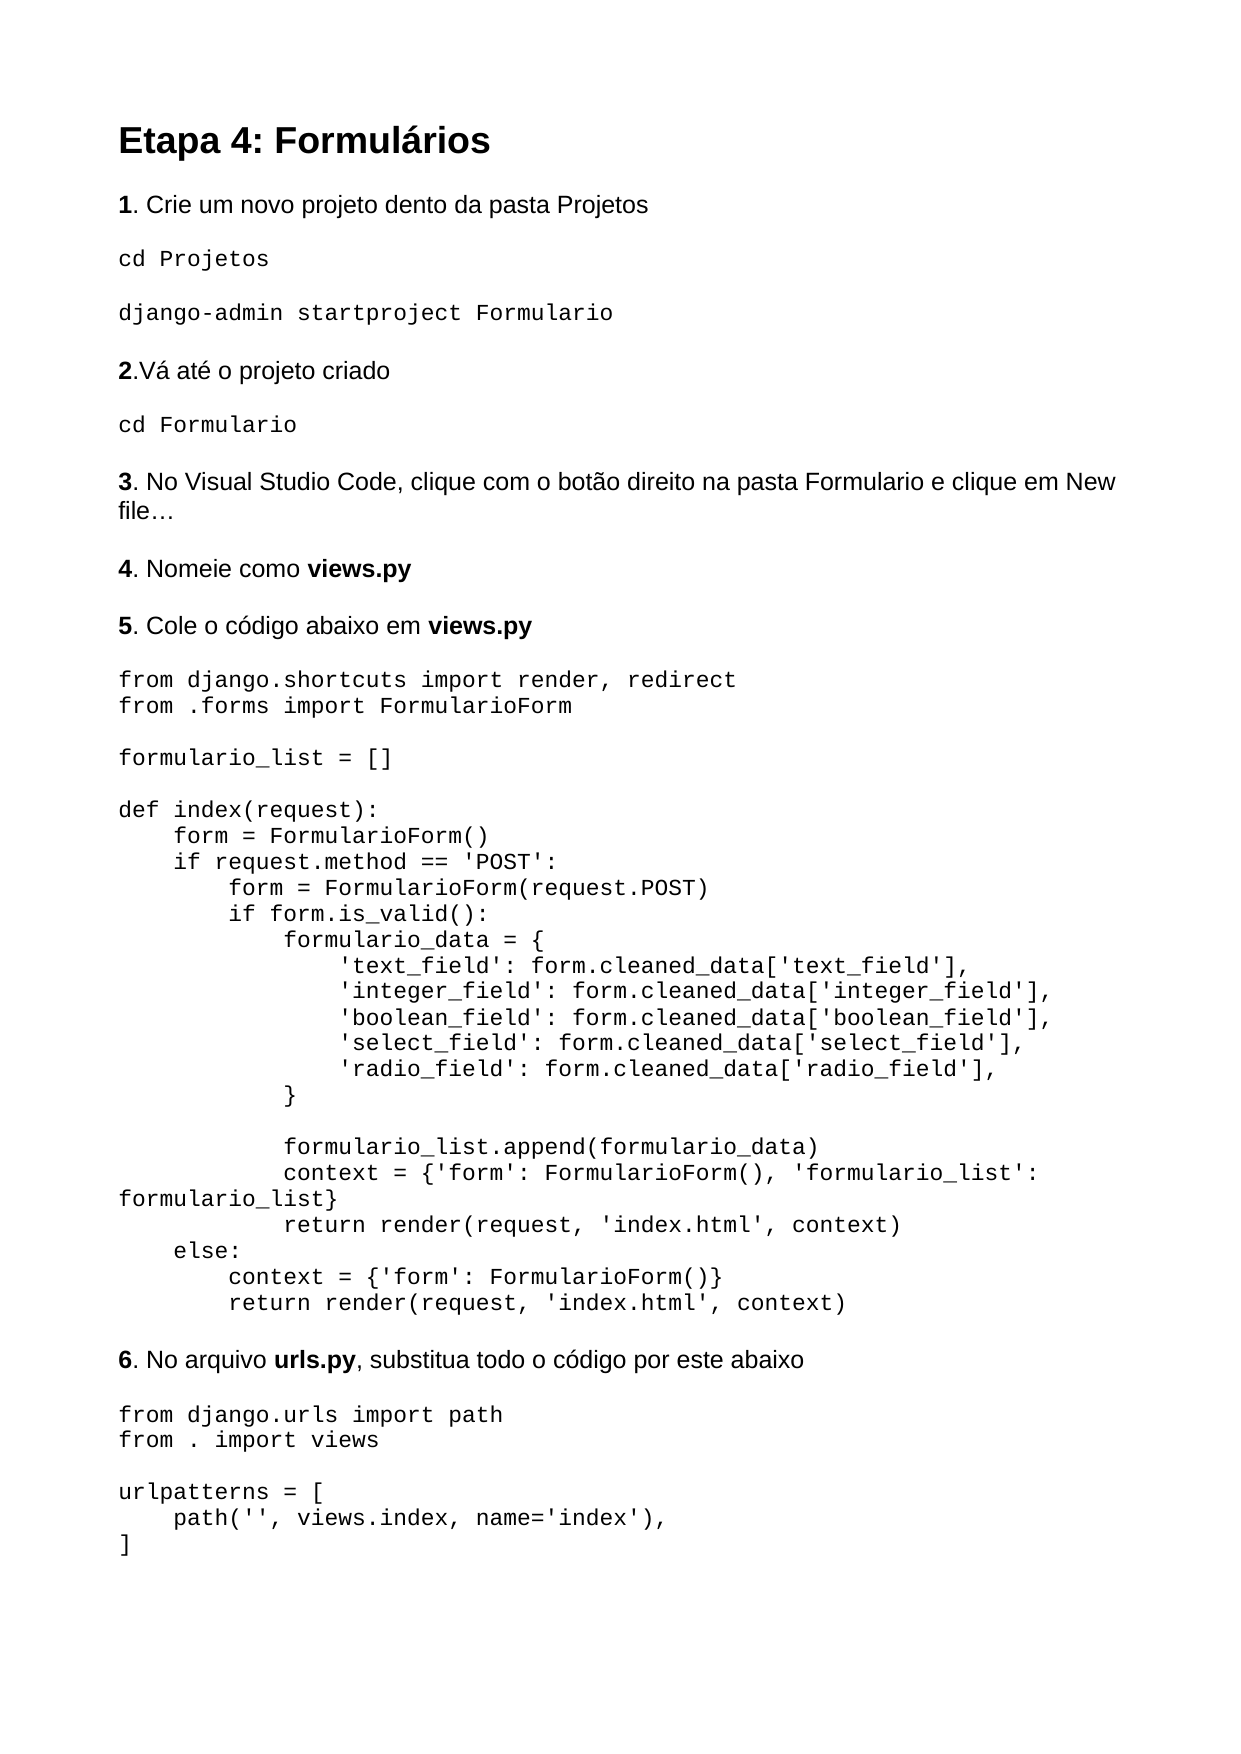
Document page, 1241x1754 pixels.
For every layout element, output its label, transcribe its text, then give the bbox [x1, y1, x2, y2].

text 4. Nomeie como views.py [118, 554, 1122, 582]
text if request.method == 'POST': [118, 850, 1122, 876]
text else: [118, 1239, 1122, 1265]
text from . import views [118, 1429, 1122, 1455]
text 'select_field': form.cleaned_data['select_field'], [118, 1032, 1122, 1058]
text django-admin startproject Formulario [118, 302, 1122, 328]
text cd Formulario [118, 413, 1122, 439]
text def index(request): [118, 798, 1122, 824]
text urlpatterns = [ [118, 1481, 1122, 1507]
text from django.shortcuts import render, redirect [118, 669, 1122, 694]
text formulario_list = [] [118, 746, 1122, 772]
text form = FormularioForm(request.POST) [118, 876, 1122, 902]
text 'radio_field': form.cleaned_data['radio_field'], [118, 1058, 1122, 1084]
text 'text_field': form.cleaned_data['text_field'], [118, 954, 1122, 980]
text 1. Crie um novo projeto dento da pasta Projetos [118, 190, 1122, 219]
text 3. No Visual Studio Code, clique com o botão direito na pasta Formulario e clique em New file… [118, 467, 1122, 525]
text return render(request, 'index.html', context) [118, 1213, 1122, 1239]
text 'boolean_field': form.cleaned_data['boolean_field'], [118, 1006, 1122, 1032]
text from django.urls import path [118, 1403, 1122, 1429]
text formulario_list.append(formulario_data) [118, 1136, 1122, 1161]
text 6. No arquivo urls.py, substitua todo o código por este abaixo [118, 1345, 1122, 1374]
text ] [118, 1533, 1122, 1558]
text 5. Cole o código abaixo em views.py [118, 611, 1122, 640]
text context = {'form': FormularioForm(), 'formulario_list': formulario_list} [118, 1161, 1122, 1213]
text from .forms import FormularioForm [118, 694, 1122, 721]
text form = FormularioForm() [118, 824, 1122, 850]
text 2.Vá até o projeto criado [118, 356, 1122, 385]
text 'integer_field': form.cleaned_data['integer_field'], [118, 980, 1122, 1006]
text if form.is_valid(): [118, 902, 1122, 928]
text context = {'form': FormularioForm()} [118, 1265, 1122, 1291]
text path('', views.index, name='index'), [118, 1507, 1122, 1533]
text cd Projetos [118, 247, 1122, 273]
text formulario_data = { [118, 928, 1122, 954]
text return render(request, 'index.html', context) [118, 1291, 1122, 1317]
text Etapa 4: Formulários [118, 118, 1122, 161]
text } [118, 1084, 1122, 1109]
